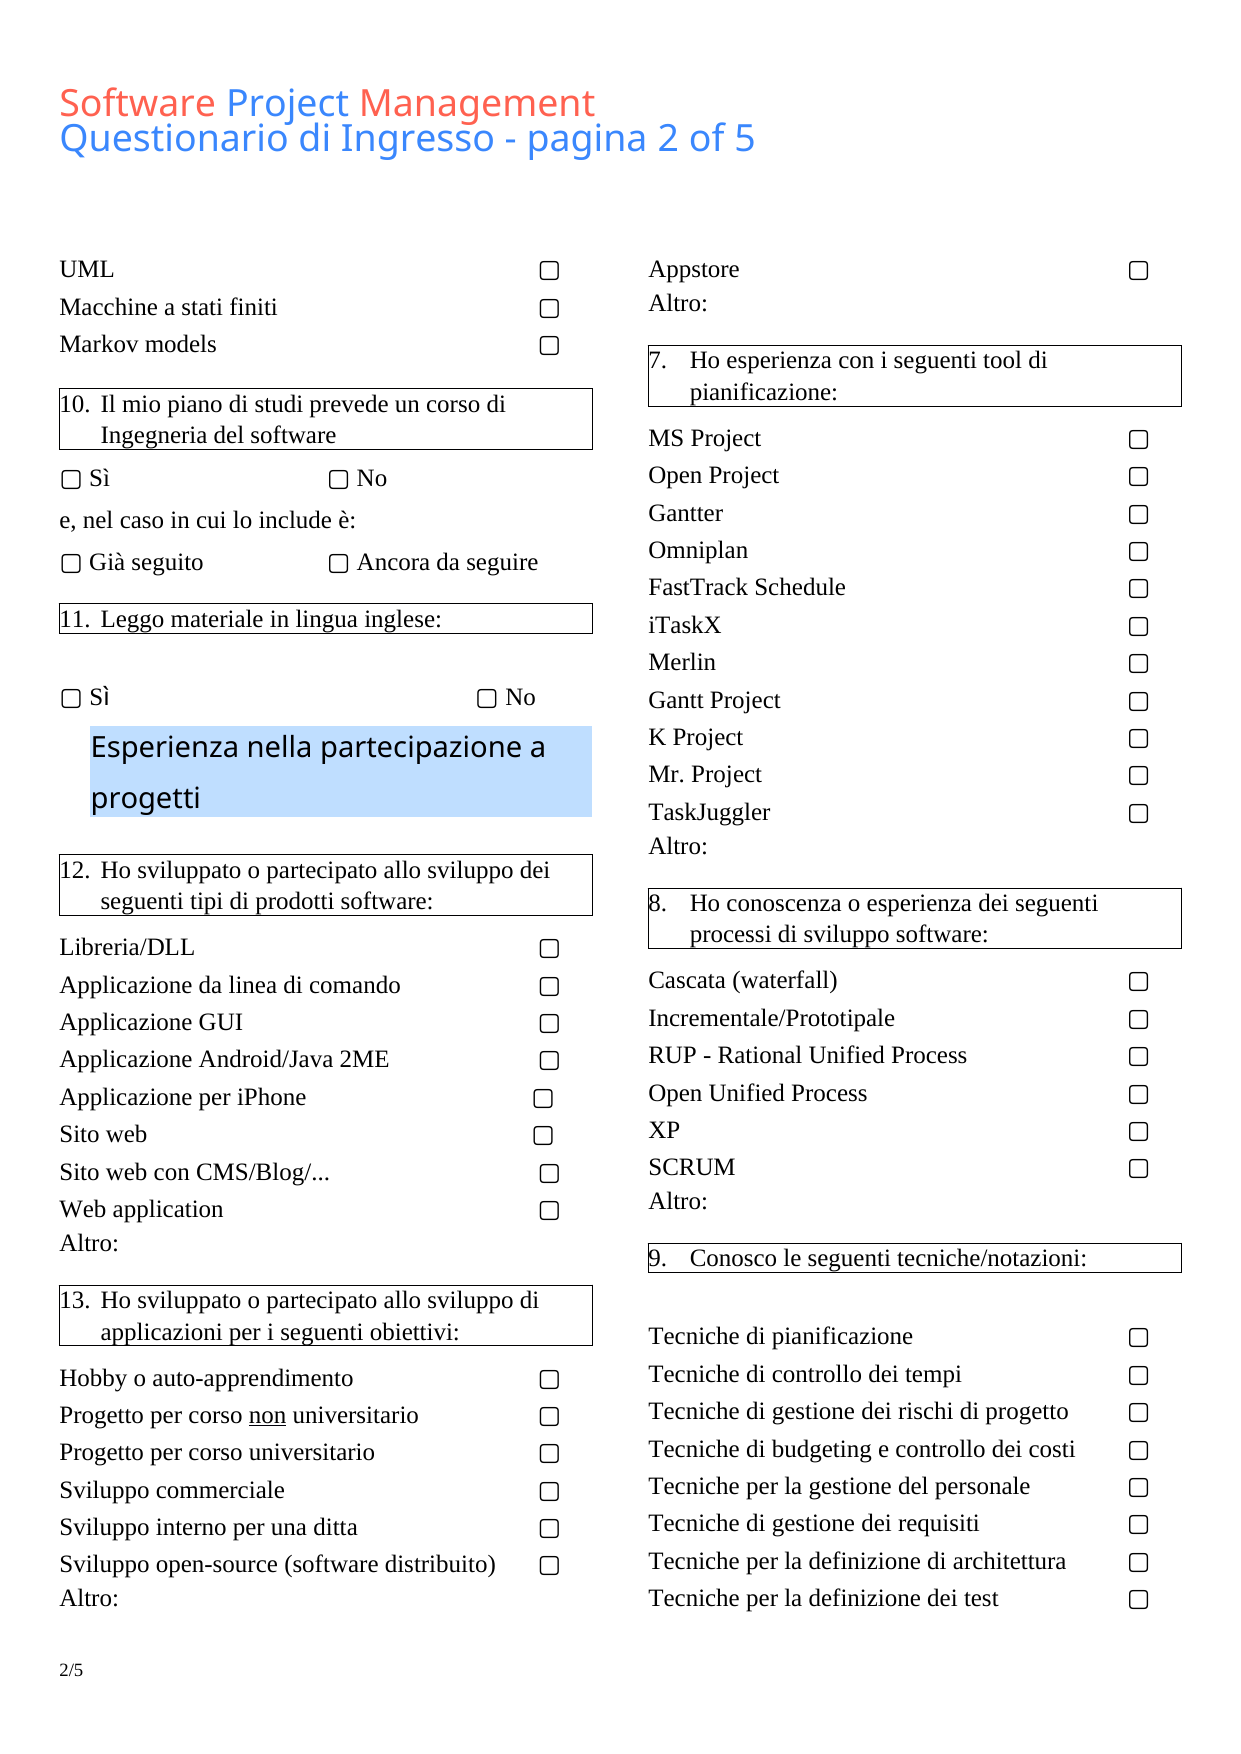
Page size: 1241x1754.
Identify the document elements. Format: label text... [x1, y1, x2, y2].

text Applicazione da linea di comando ▢ [59, 966, 592, 1000]
text UML ▢ [59, 251, 592, 285]
text Open Project ▢ [648, 457, 1181, 491]
text Tecniche di gestione dei rischi di progetto ▢ [648, 1393, 1181, 1427]
text Appstore ▢ [648, 251, 1181, 285]
text Open Unified Process ▢ [648, 1074, 1181, 1108]
text Sviluppo open-source (software distribuito) ▢ [59, 1546, 592, 1580]
text FastTrack Schedule ▢ [648, 569, 1181, 603]
text Progetto per corso non universitario ▢ [59, 1397, 592, 1431]
text Applicazione per iPhone ▢ [59, 1078, 592, 1112]
text TaskJuggler ▢ [648, 793, 1181, 827]
list Ho esperienza con i seguenti tool di pianificazione: [649, 346, 1181, 406]
text ▢ Già seguito ▢ Ancora da seguire [59, 547, 592, 575]
text e, nel caso in cui lo include è: [59, 505, 592, 533]
text Gantter ▢ [648, 494, 1181, 528]
list Il mio piano di studi prevede un corso di Ingegneria del software [60, 389, 592, 449]
text SCRUM ▢ [648, 1149, 1181, 1183]
text Macchine a stati finiti ▢ [59, 288, 592, 322]
text Omniplan ▢ [648, 532, 1181, 566]
text Sviluppo interno per una ditta ▢ [59, 1509, 592, 1543]
text Tecniche di gestione dei requisiti ▢ [648, 1505, 1181, 1539]
text Gantt Project ▢ [648, 681, 1181, 715]
list Ho conoscenza o esperienza dei seguenti processi di sviluppo software: [649, 889, 1181, 948]
text Tecniche di controllo dei tempi ▢ [648, 1355, 1181, 1389]
text Libreria/DLL ▢ [59, 929, 592, 963]
text Altro: [648, 288, 1181, 317]
text Mr. Project ▢ [648, 756, 1181, 790]
text Incrementale/Prototipale ▢ [648, 999, 1181, 1033]
text Sviluppo commerciale ▢ [59, 1471, 592, 1505]
text Merlin ▢ [648, 644, 1181, 678]
text RUP - Rational Unified Process ▢ [648, 1037, 1181, 1071]
text ▢ Sì ▢ No [59, 646, 592, 712]
text Hobby o auto-apprendimento ▢ [59, 1359, 592, 1393]
text Altro: [59, 1228, 592, 1257]
text Applicazione Android/Java 2ME ▢ [59, 1041, 592, 1075]
text XP ▢ [648, 1112, 1181, 1146]
text Markov models ▢ [59, 326, 592, 360]
text Tecniche di budgeting e controllo dei costi ▢ [648, 1430, 1181, 1464]
text ▢ Sì ▢ No [59, 463, 592, 491]
text Tecniche di pianificazione ▢ [648, 1286, 1181, 1352]
text Web application ▢ [59, 1191, 592, 1225]
text MS Project ▢ [648, 419, 1181, 453]
text Cascata (waterfall) ▢ [648, 962, 1181, 996]
text Tecniche per la definizione di architettura ▢ [648, 1542, 1181, 1576]
text Altro: [648, 1186, 1181, 1215]
subtitle Esperienza nella partecipazione a progetti [90, 726, 592, 817]
text iTaskX ▢ [648, 606, 1181, 641]
text Sito web con CMS/Blog/... ▢ [59, 1153, 592, 1187]
text K Project ▢ [648, 719, 1181, 753]
list Ho sviluppato o partecipato allo sviluppo di applicazioni per i seguenti obiettivi: [60, 1286, 592, 1345]
list Leggo materiale in lingua inglese: [60, 604, 592, 633]
text Altro: [648, 831, 1181, 859]
text Tecniche per la gestione del personale ▢ [648, 1468, 1181, 1502]
list Conosco le seguenti tecniche/notazioni: [649, 1244, 1181, 1272]
list Ho sviluppato o partecipato allo sviluppo dei seguenti tipi di prodotti software: [60, 855, 592, 915]
text Tecniche per la definizione dei test ▢ [648, 1580, 1181, 1614]
text Progetto per corso universitario ▢ [59, 1434, 592, 1468]
text Altro: [59, 1583, 592, 1612]
text Applicazione GUI ▢ [59, 1004, 592, 1038]
text Sito web ▢ [59, 1116, 592, 1150]
